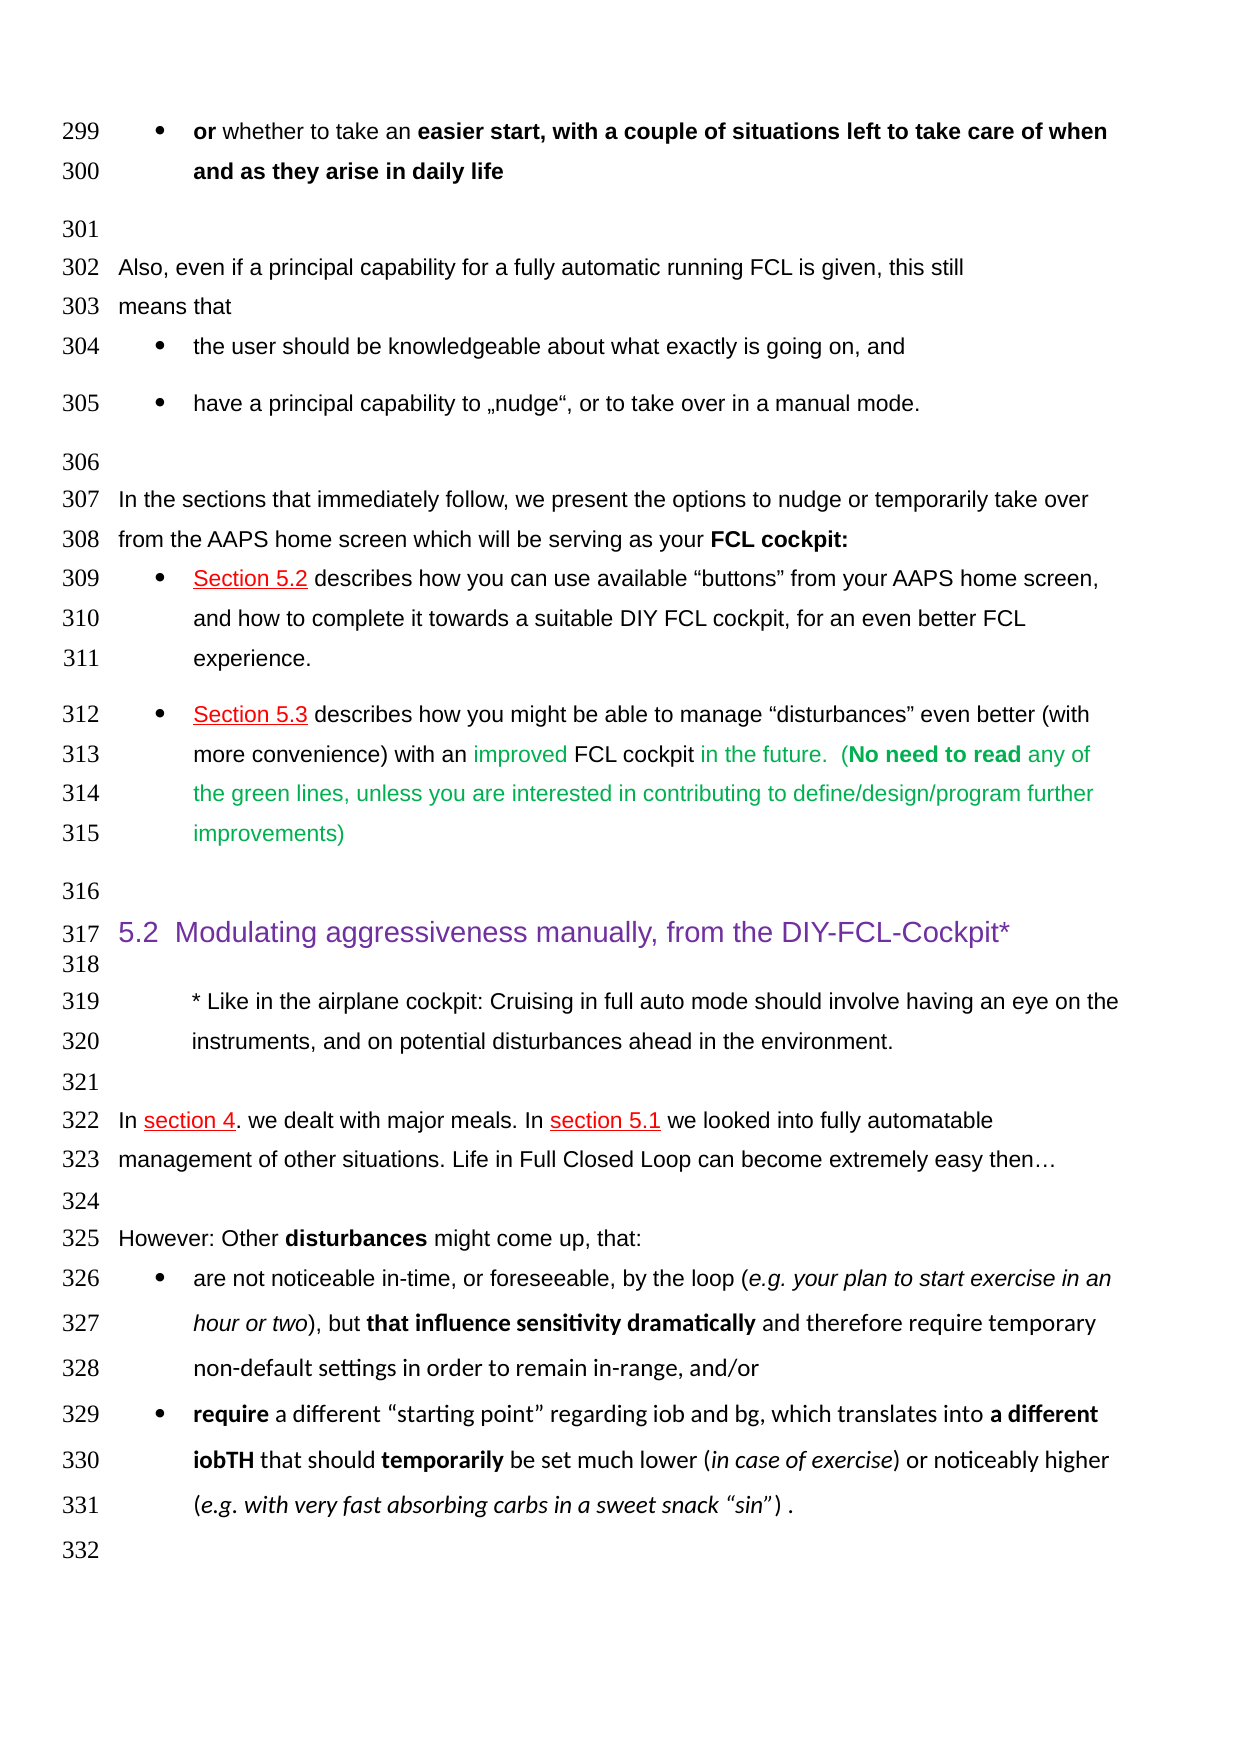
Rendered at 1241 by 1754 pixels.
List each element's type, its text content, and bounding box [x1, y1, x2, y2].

list or whether to take an easier start, with a couple of situations left to take care of when and as they arise in daily life [156, 118, 1122, 184]
list the user should be knowledgeable about what exactly is going on, and [156, 333, 1122, 359]
list have a principal capability to „nudge“, or to take over in a manual mode. [156, 390, 1122, 417]
list Section 5.3 describes how you might be able to manage “disturbances” even better (with more convenience) with an improved FCL cockpit in the future. (No need to read any of the green lines, unless you are interested in contributing to define/design/program further improvements) [156, 701, 1122, 846]
text Also, even if a principal capability for a fully automatic running FCL is given, this still [118, 254, 1122, 280]
text In the sections that immediately follow, we present the options to nudge or temporarily take over from the AAPS home screen which will be serving as your FCL cockpit: [118, 486, 1122, 552]
text means that [118, 293, 1122, 319]
text However: Other disturbances might come up, that: [118, 1225, 1122, 1252]
list require a different “starting point” regarding iob and bg, which translates into a different iobTH that should temporarily be set much lower (in case of exercise) or noticeably higher (e.g. with very fast absorbing carbs in a sweet snack “sin”) . [156, 1398, 1122, 1520]
list are not noticeable in-time, or foreseeable, by the loop (e.g. your plan to start exercise in an hour or two), but that influence sensitivity dramatically and therefore require temporary non-default settings in order to remain in-range, and/or [156, 1265, 1122, 1383]
text 5.2 Modulating aggressiveness manually, from the DIY-FCL-Cockpit* [118, 915, 1122, 949]
text * Like in the airplane cockpit: Cruising in full auto mode should involve having an eye on the instruments, and on potential disturbances ahead in the environment. [192, 988, 1122, 1054]
list Section 5.2 describes how you can use available “buttons” from your AAPS home screen, and how to complete it towards a suitable DIY FCL cockpit, for an even better FCL experience. [156, 565, 1122, 671]
text In section 4. we dealt with major meals. In section 5.1 we looked into fully automatable management of other situations. Life in Full Closed Loop can become extremely easy then… [118, 1107, 1122, 1173]
